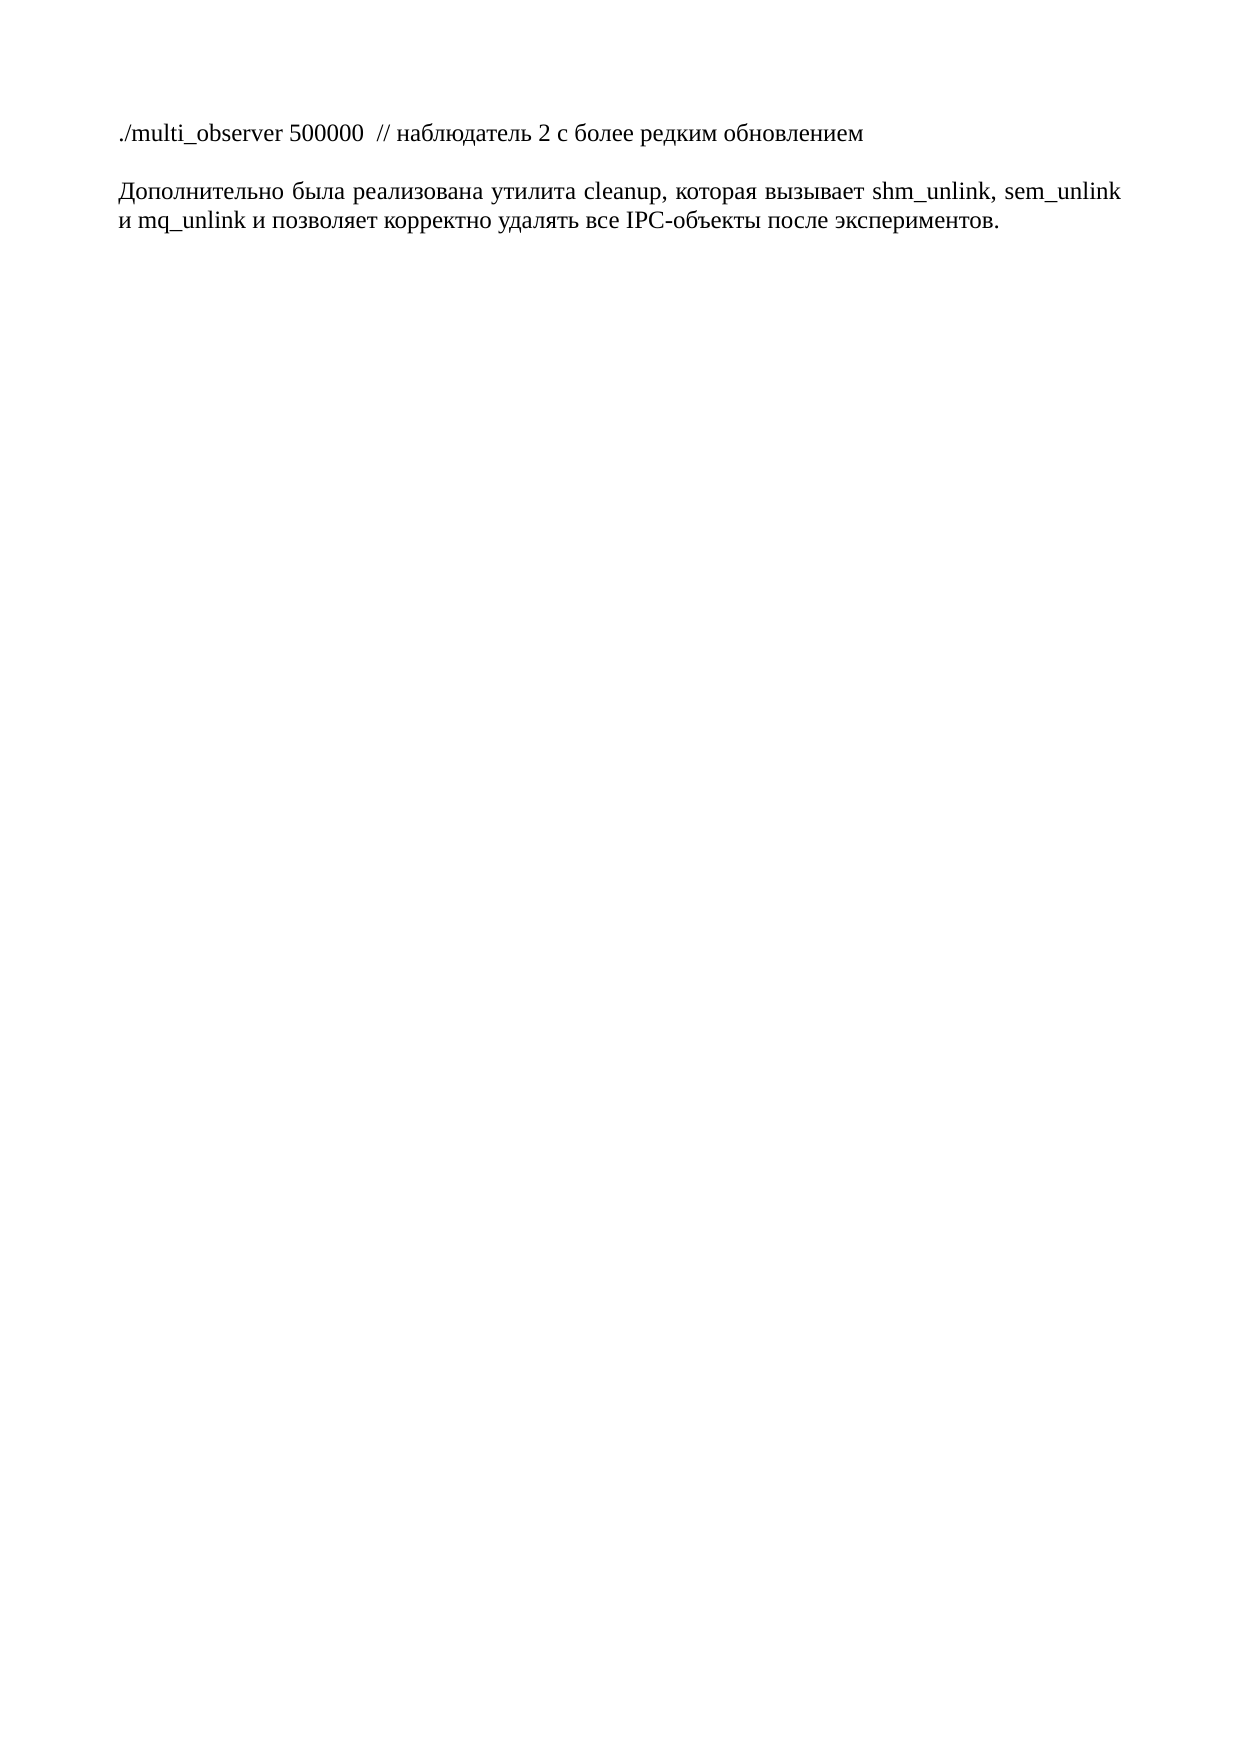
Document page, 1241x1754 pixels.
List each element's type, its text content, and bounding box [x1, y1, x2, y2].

text ./multi_observer 500000 // наблюдатель 2 с более редким обновлением [118, 118, 1122, 147]
text Дополнительно была реализована утилита cleanup, которая вызывает shm_unlink, sem_unlink и mq_unlink и позволяет корректно удалять все IPC-объекты после экспериментов. [118, 176, 1122, 234]
